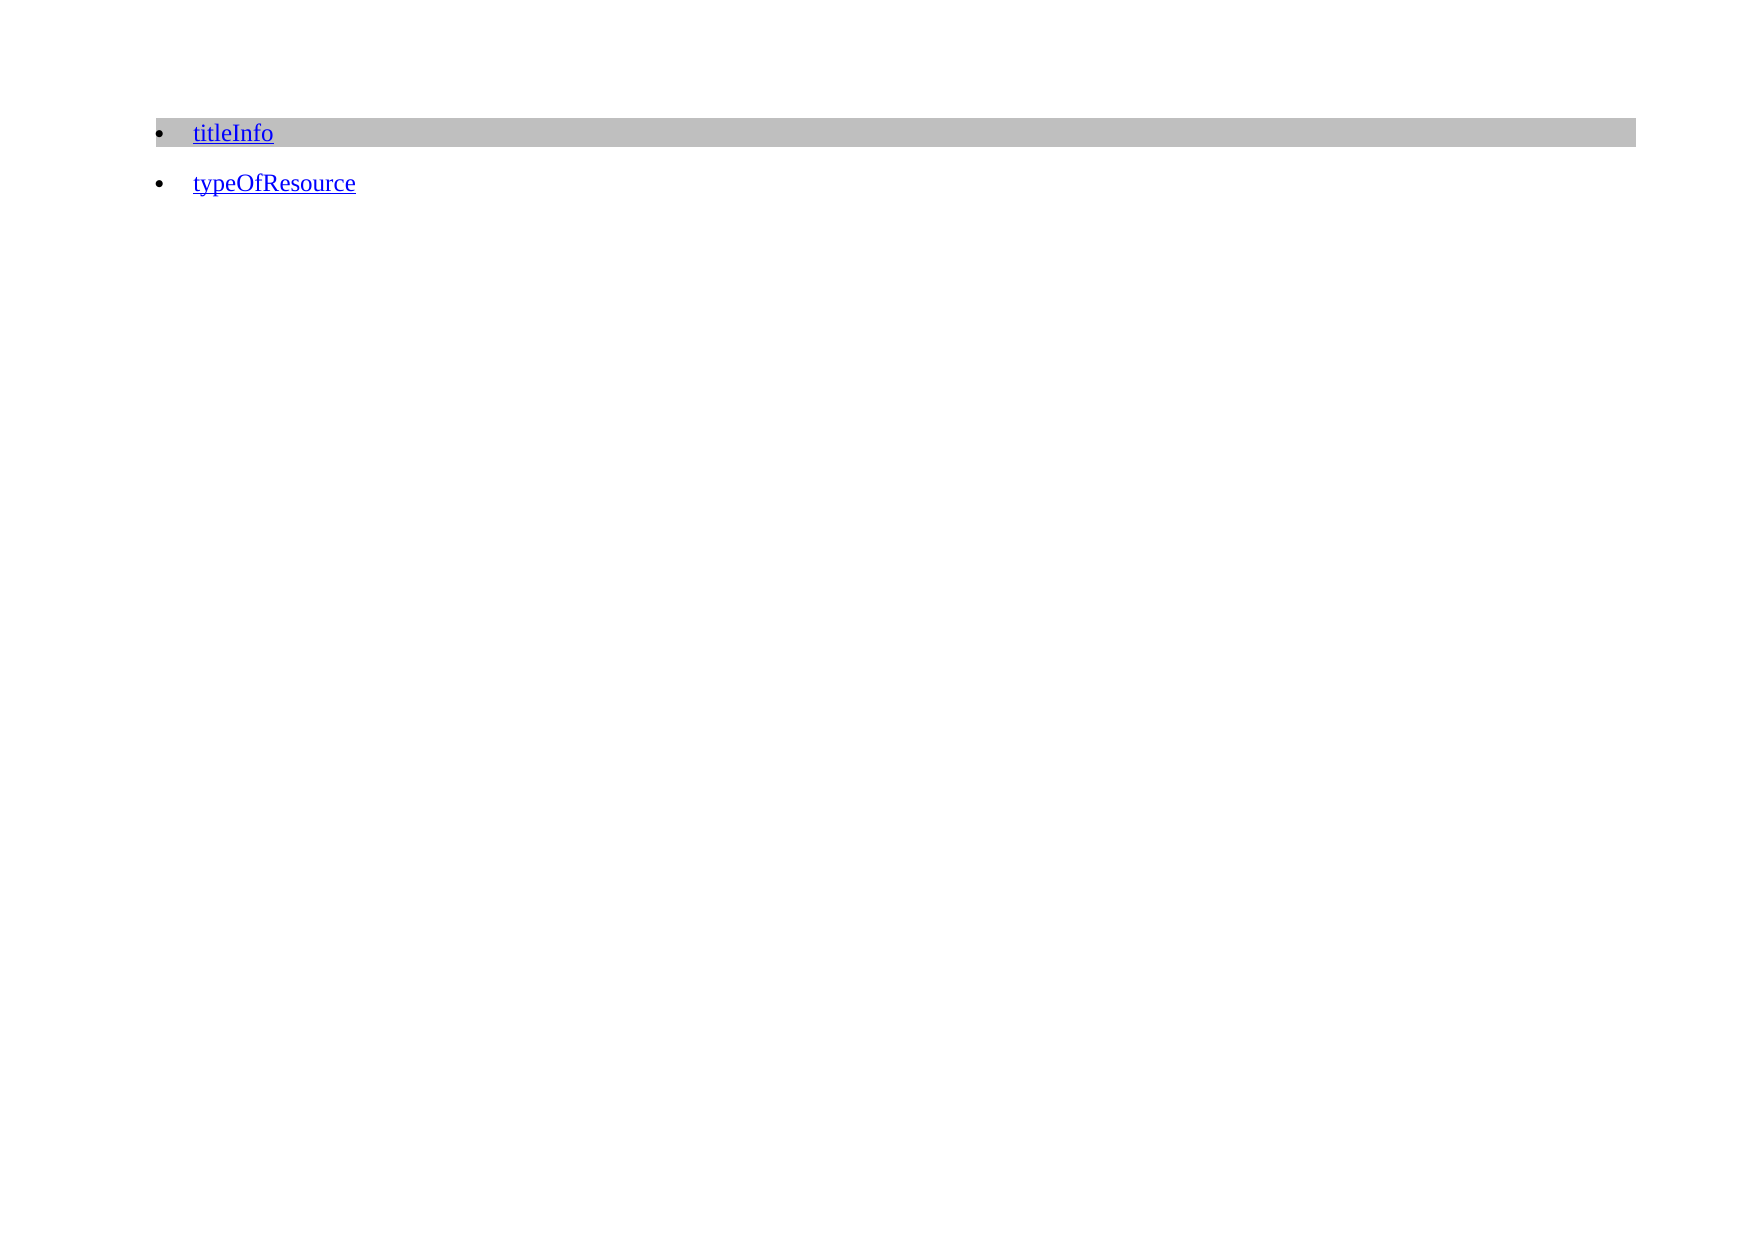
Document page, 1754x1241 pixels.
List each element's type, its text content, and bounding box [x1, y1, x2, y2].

list typeOfResource [156, 168, 1636, 196]
list titleInfo [156, 118, 1636, 147]
